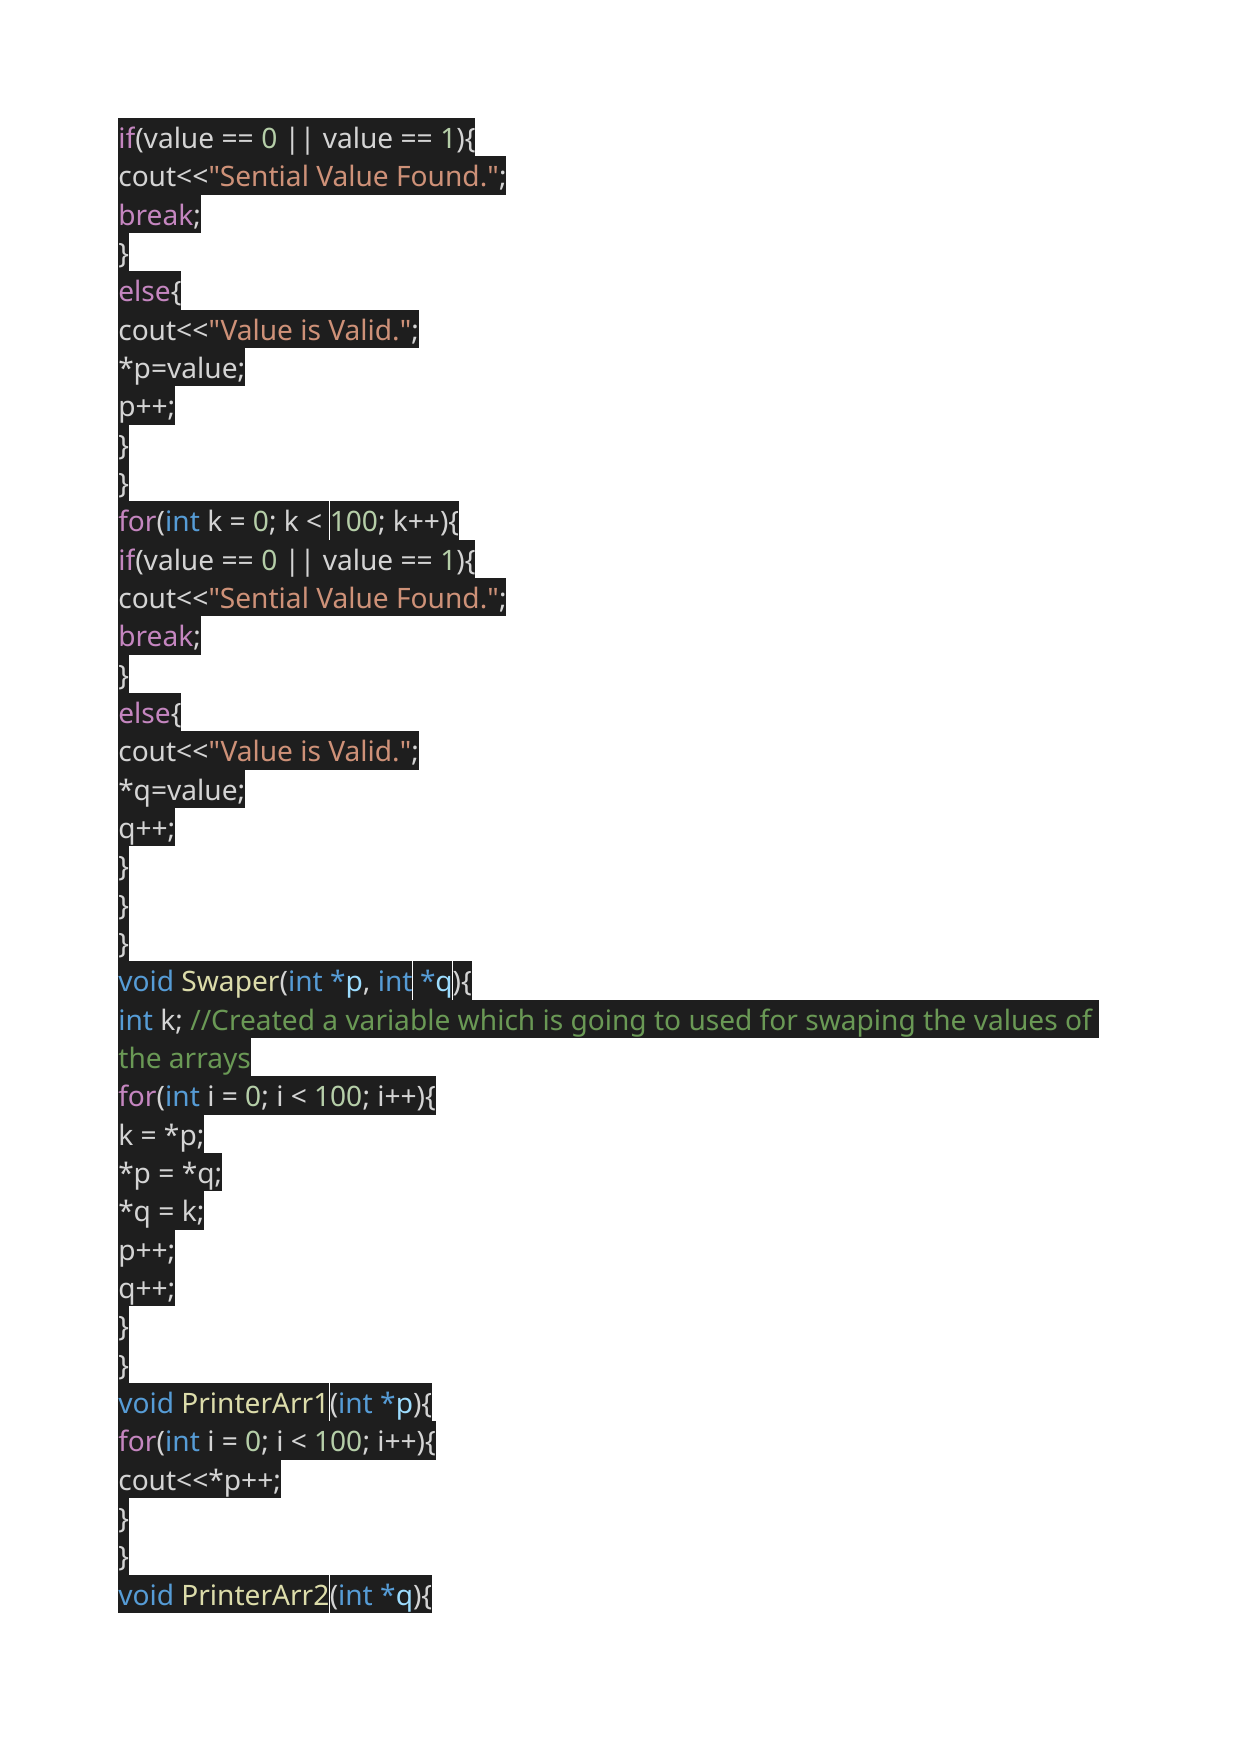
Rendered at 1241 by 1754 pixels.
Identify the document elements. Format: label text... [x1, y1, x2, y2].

text break; [118, 195, 1122, 233]
text *q=value; [118, 770, 1122, 808]
text } [118, 655, 1122, 693]
text } [118, 233, 1122, 271]
text *p=value; [118, 348, 1122, 386]
text cout<<"Value is Valid."; [118, 310, 1122, 348]
text for(int k = 0; k < 100; k++){ [118, 501, 1122, 540]
text } [118, 846, 1122, 885]
text for(int i = 0; i < 100; i++){ [118, 1076, 1122, 1115]
text break; [118, 616, 1122, 655]
text } [118, 425, 1122, 463]
text int k; //Created a variable which is going to used for swaping the values of the arrays [118, 1000, 1122, 1076]
text for(int i = 0; i < 100; i++){ [118, 1421, 1122, 1460]
text void Swaper(int *p, int *q){ [118, 961, 1122, 1000]
text else{ [118, 693, 1122, 731]
text else{ [118, 271, 1122, 310]
text } [118, 1536, 1122, 1575]
text *q = k; [118, 1191, 1122, 1230]
text } [118, 1498, 1122, 1536]
text if(value == 0 || value == 1){ [118, 118, 1122, 156]
text cout<<"Value is Valid."; [118, 731, 1122, 770]
text void PrinterArr1(int *p){ [118, 1383, 1122, 1421]
text if(value == 0 || value == 1){ [118, 540, 1122, 578]
text cout<<"Sential Value Found."; [118, 156, 1122, 195]
text cout<<"Sential Value Found."; [118, 578, 1122, 616]
text } [118, 923, 1122, 961]
text } [118, 463, 1122, 501]
text } [118, 885, 1122, 923]
text void PrinterArr2(int *q){ [118, 1575, 1122, 1613]
text p++; [118, 386, 1122, 425]
text cout<<*p++; [118, 1460, 1122, 1498]
text q++; [118, 1268, 1122, 1306]
text *p = *q; [118, 1153, 1122, 1191]
text p++; [118, 1230, 1122, 1268]
text q++; [118, 808, 1122, 846]
text k = *p; [118, 1115, 1122, 1153]
text } [118, 1345, 1122, 1383]
text } [118, 1306, 1122, 1345]
